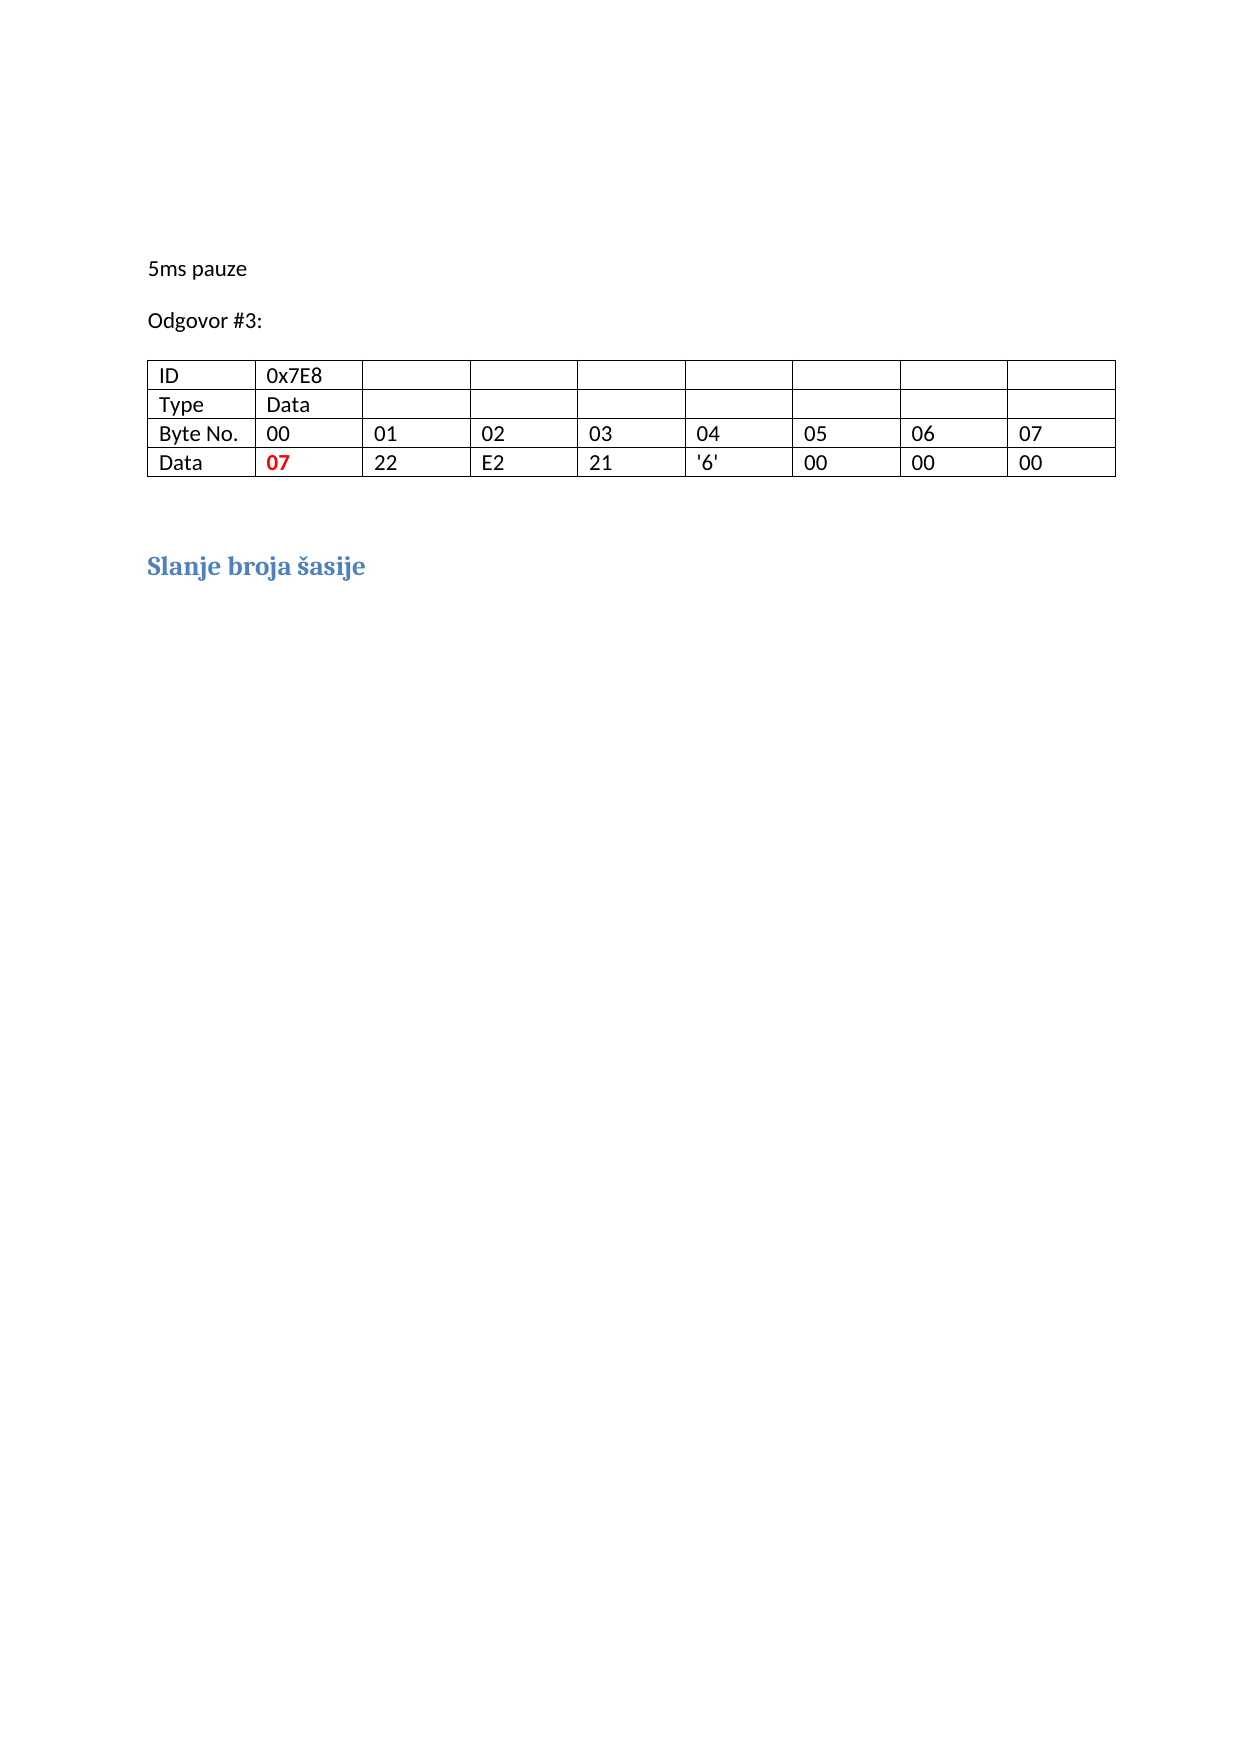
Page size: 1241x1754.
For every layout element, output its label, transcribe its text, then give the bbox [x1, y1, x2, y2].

table_header [686, 361, 792, 389]
table_cell 00 [901, 448, 1007, 476]
table_cell 06 [901, 419, 1007, 447]
table_header [471, 361, 577, 389]
table_header [363, 361, 470, 389]
table_cell Data [148, 448, 255, 476]
table_cell 00 [1008, 448, 1115, 476]
table_header [901, 361, 1007, 389]
table_cell [578, 390, 685, 418]
table_cell [471, 390, 577, 418]
text Odgovor #3: [148, 307, 1093, 335]
table_cell 07 [1008, 419, 1115, 447]
table_header 0x7E8 [256, 361, 362, 389]
table_cell [901, 390, 1007, 418]
table_cell 01 [363, 419, 470, 447]
table_cell '6' [686, 448, 792, 476]
table_header [1008, 361, 1115, 389]
table_cell 07 [256, 448, 362, 476]
table_cell [363, 390, 470, 418]
text 5ms pauze [148, 254, 1093, 282]
table_header [578, 361, 685, 389]
table_cell Type [148, 390, 255, 418]
table_cell 05 [793, 419, 900, 447]
table_cell 00 [793, 448, 900, 476]
table_header [793, 361, 900, 389]
table_cell Data [256, 390, 362, 418]
table_cell 03 [578, 419, 685, 447]
table_cell E2 [471, 448, 577, 476]
table_cell 22 [363, 448, 470, 476]
table_cell 02 [471, 419, 577, 447]
table_cell 00 [256, 419, 362, 447]
table_cell [686, 390, 792, 418]
table_cell Byte No. [148, 419, 255, 447]
table_cell [1008, 390, 1115, 418]
table_cell 04 [686, 419, 792, 447]
table_cell [793, 390, 900, 418]
table_header ID [148, 361, 255, 389]
subtitle Slanje broja šasije [148, 551, 1093, 582]
table_cell 21 [578, 448, 685, 476]
